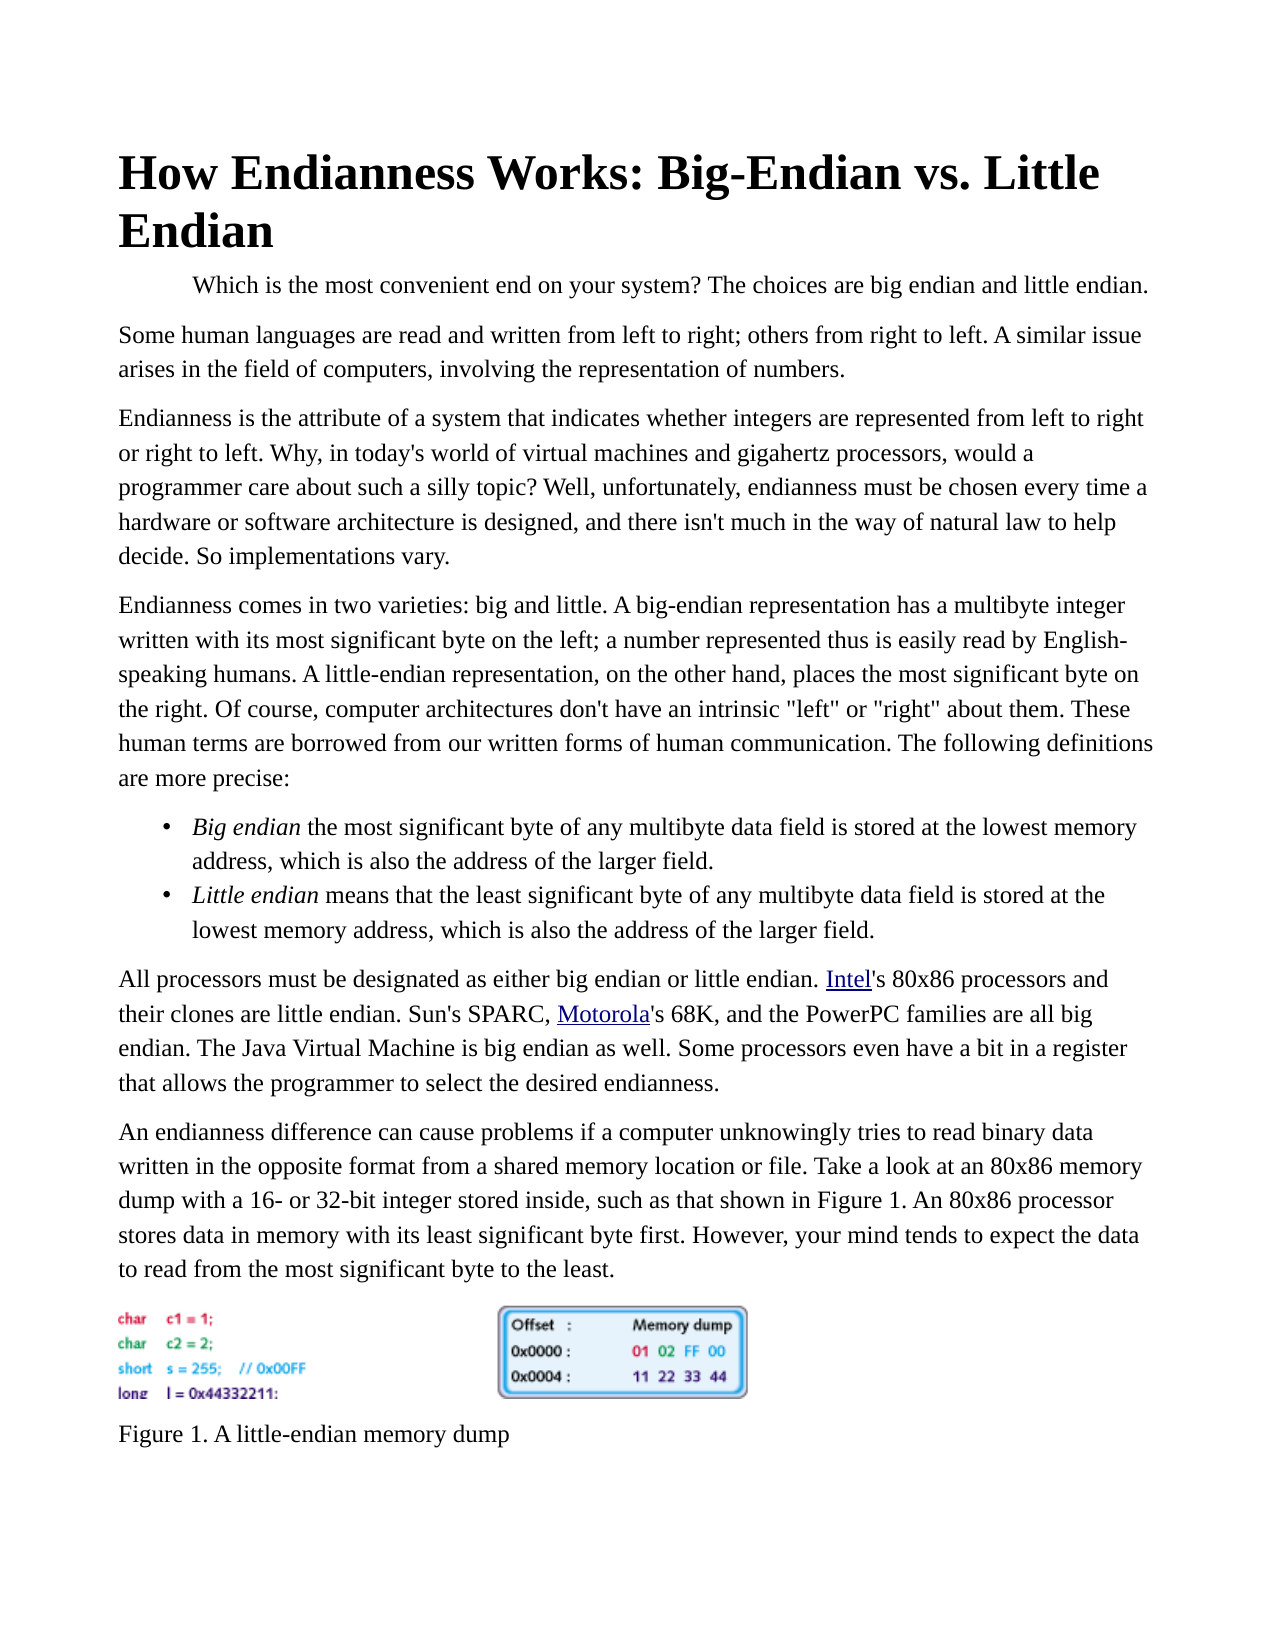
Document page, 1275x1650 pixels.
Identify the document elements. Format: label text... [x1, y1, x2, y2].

text An endianness difference can cause problems if a computer unknowingly tries to read binary data written in the opposite format from a shared memory location or file. Take a look at an 80x86 memory dump with a 16- or 32-bit integer stored inside, such as that shown in Figure 1. An 80x86 processor stores data in memory with its least significant byte first. However, your mind tends to expect the data to read from the most significant byte to the least. [118, 1117, 1157, 1283]
subtitle How Endianness Works: Big-Endian vs. Little Endian [118, 143, 1157, 258]
text Some human languages are read and written from left to right; others from right to left. A similar issue arises in the field of computers, involving the representation of numbers. [118, 320, 1157, 383]
text Endianness is the attribute of a system that indicates whether integers are represented from left to right or right to left. Why, in today's world of virtual machines and gigahertz processors, would a programmer care about such a silly topic? Well, unfortunately, endianness must be chosen every time a hardware or software architecture is designed, and there isn't much in the way of natural law to help decide. So implementations vary. [118, 403, 1157, 570]
text All processors must be designated as either big endian or little endian. Intel's 80x86 processors and their clones are little endian. Sun's SPARC, Motorola's 68K, and the PowerPC families are all big endian. The Java Virtual Machine is big endian as well. Some processors even have a bit in a register that allows the programmer to select the desired endianness. [118, 964, 1157, 1096]
picture [118, 1303, 748, 1399]
list Big endian the most significant byte of any multibyte data field is stored at the lowest memory address, which is also the address of the larger field. [162, 812, 1157, 875]
text Which is the most convenient end on your system? The choices are big endian and little endian. [118, 271, 1157, 299]
text Figure 1. A little-endian memory dump [118, 1419, 1157, 1448]
text Endianness comes in two varieties: big and little. A big-endian representation has a multibyte integer written with its most significant byte on the left; a number represented thus is easily read by English-speaking humans. A little-endian representation, on the other hand, places the most significant byte on the right. Of course, computer architectures don't have an intrinsic "left" or "right" about them. These human terms are borrowed from our written forms of human communication. The following definitions are more precise: [118, 590, 1157, 791]
list Little endian means that the least significant byte of any multibyte data field is stored at the lowest memory address, which is also the address of the larger field. [162, 881, 1157, 944]
